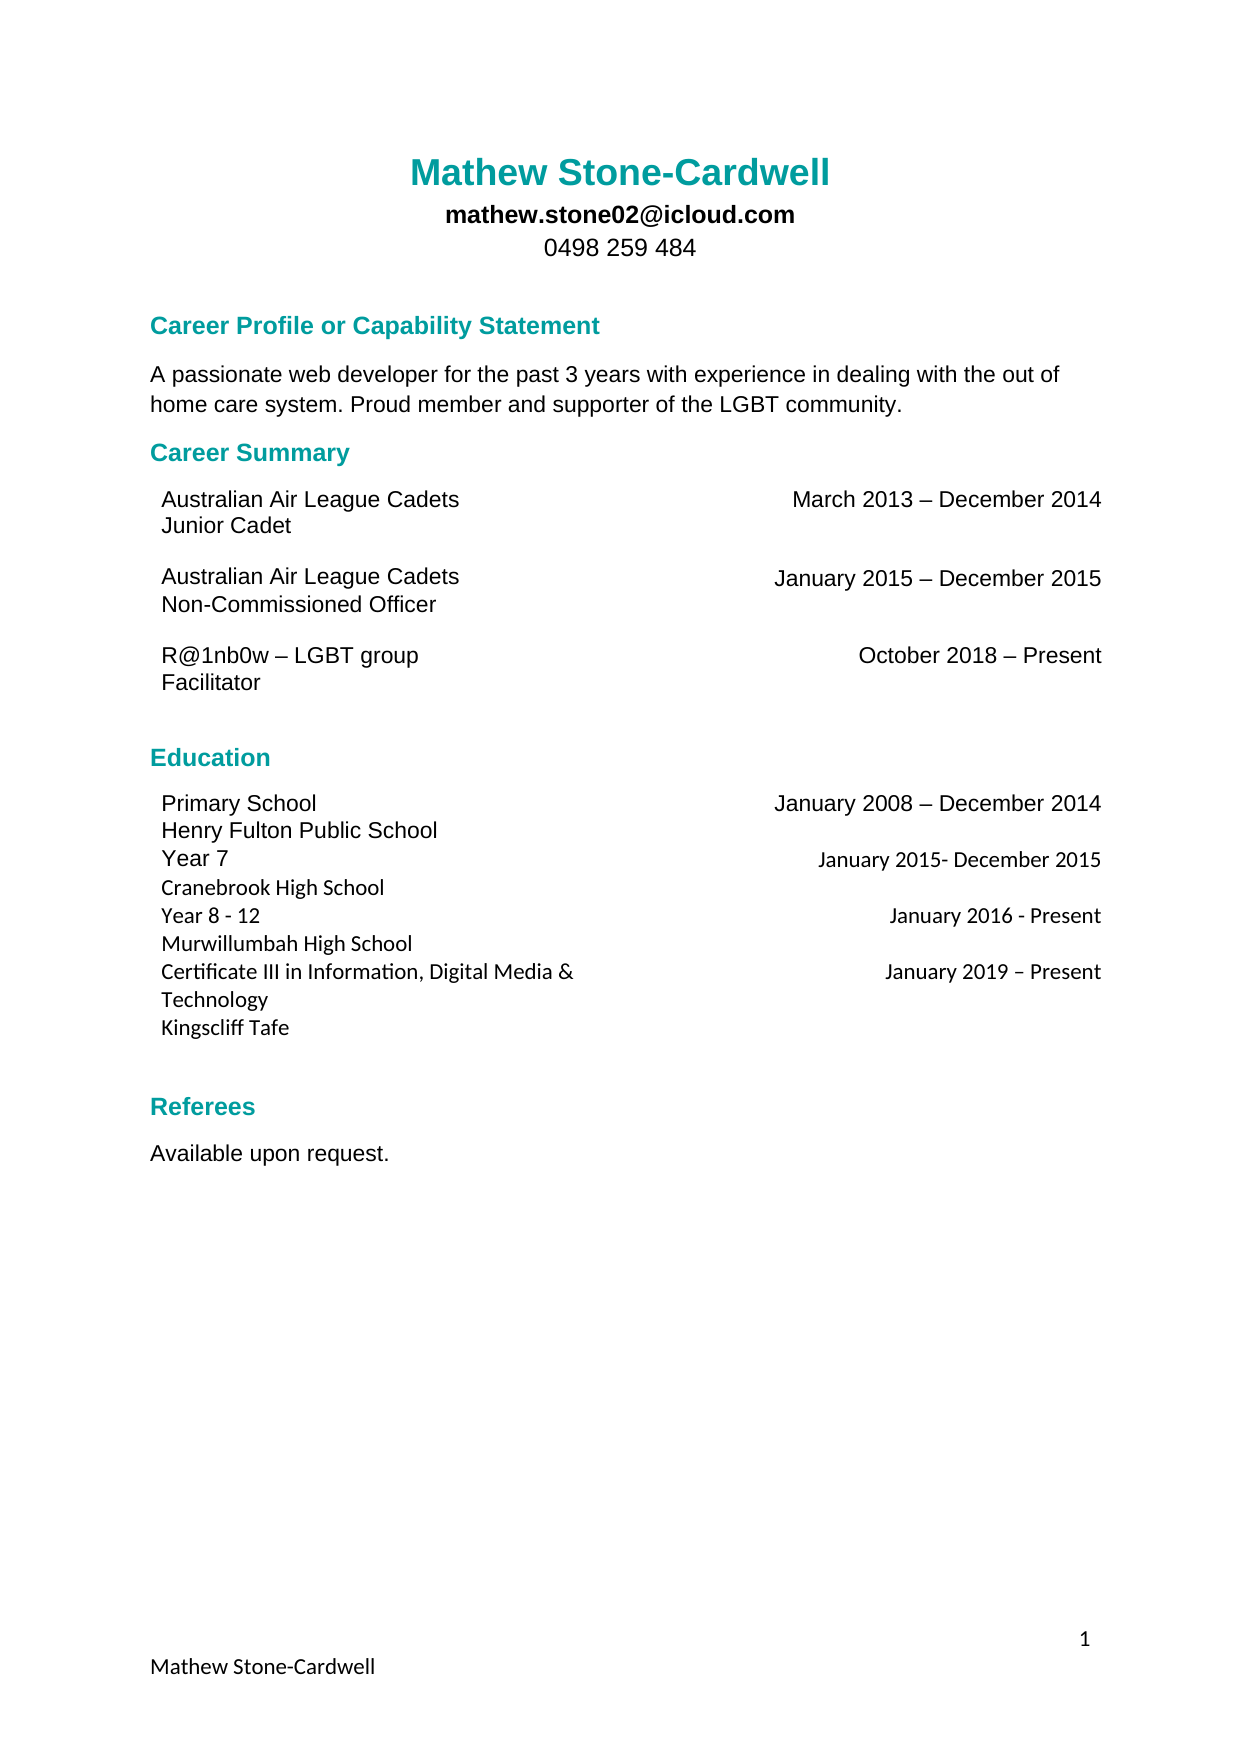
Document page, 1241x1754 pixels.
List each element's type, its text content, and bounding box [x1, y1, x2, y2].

table_cell October 2018 – Present [631, 617, 1113, 669]
table_cell Year 8 - 12 [150, 901, 631, 929]
table_cell Year 7 [150, 845, 631, 873]
table_cell Junior Cadet [150, 512, 631, 538]
table_cell Facilitator [150, 669, 631, 695]
subtitle mathew.stone02@icloud.com [150, 199, 1090, 228]
table_cell Kingscliff Tafe [150, 1013, 631, 1045]
subtitle Education [150, 743, 1090, 771]
table_cell Murwillumbah High School [150, 929, 631, 957]
table_cell [631, 929, 1113, 957]
text Career Profile or Capability Statement [150, 311, 1090, 340]
table_cell [631, 512, 1113, 538]
text A passionate web developer for the past 3 years with experience in dealing with the out of home care system. Proud member and supporter of the LGBT community. [150, 361, 1090, 417]
table_cell Cranebrook High School [150, 873, 631, 901]
table_header March 2013 – December 2014 [631, 486, 1113, 512]
table_cell January 2016 - Present [631, 901, 1113, 929]
subtitle Career Summary [150, 438, 1090, 467]
table_cell January 2019 – Present [631, 957, 1113, 1013]
table_cell [631, 591, 1113, 617]
table_cell Certificate III in Information, Digital Media & Technology [150, 957, 631, 1013]
table_cell Non-Commissioned Officer [150, 591, 631, 617]
subtitle Referees [150, 1092, 1090, 1121]
table_cell R@1nb0w – LGBT group [150, 617, 631, 669]
table_cell Australian Air League Cadets [150, 538, 631, 591]
table_cell January 2015- December 2015 [631, 845, 1113, 873]
table_header Australian Air League Cadets [150, 486, 631, 512]
table_cell [631, 1013, 1113, 1045]
table_header Primary School [150, 790, 631, 817]
table_cell Henry Fulton Public School [150, 817, 631, 845]
table_cell [631, 817, 1113, 845]
table_cell January 2015 – December 2015 [631, 538, 1113, 591]
text 0498 259 484 [150, 233, 1090, 261]
text Mathew Stone-Cardwell [150, 150, 1090, 193]
table_cell [631, 873, 1113, 901]
table_cell [631, 669, 1113, 695]
table_header January 2008 – December 2014 [631, 790, 1113, 817]
text Available upon request. [150, 1140, 1090, 1166]
